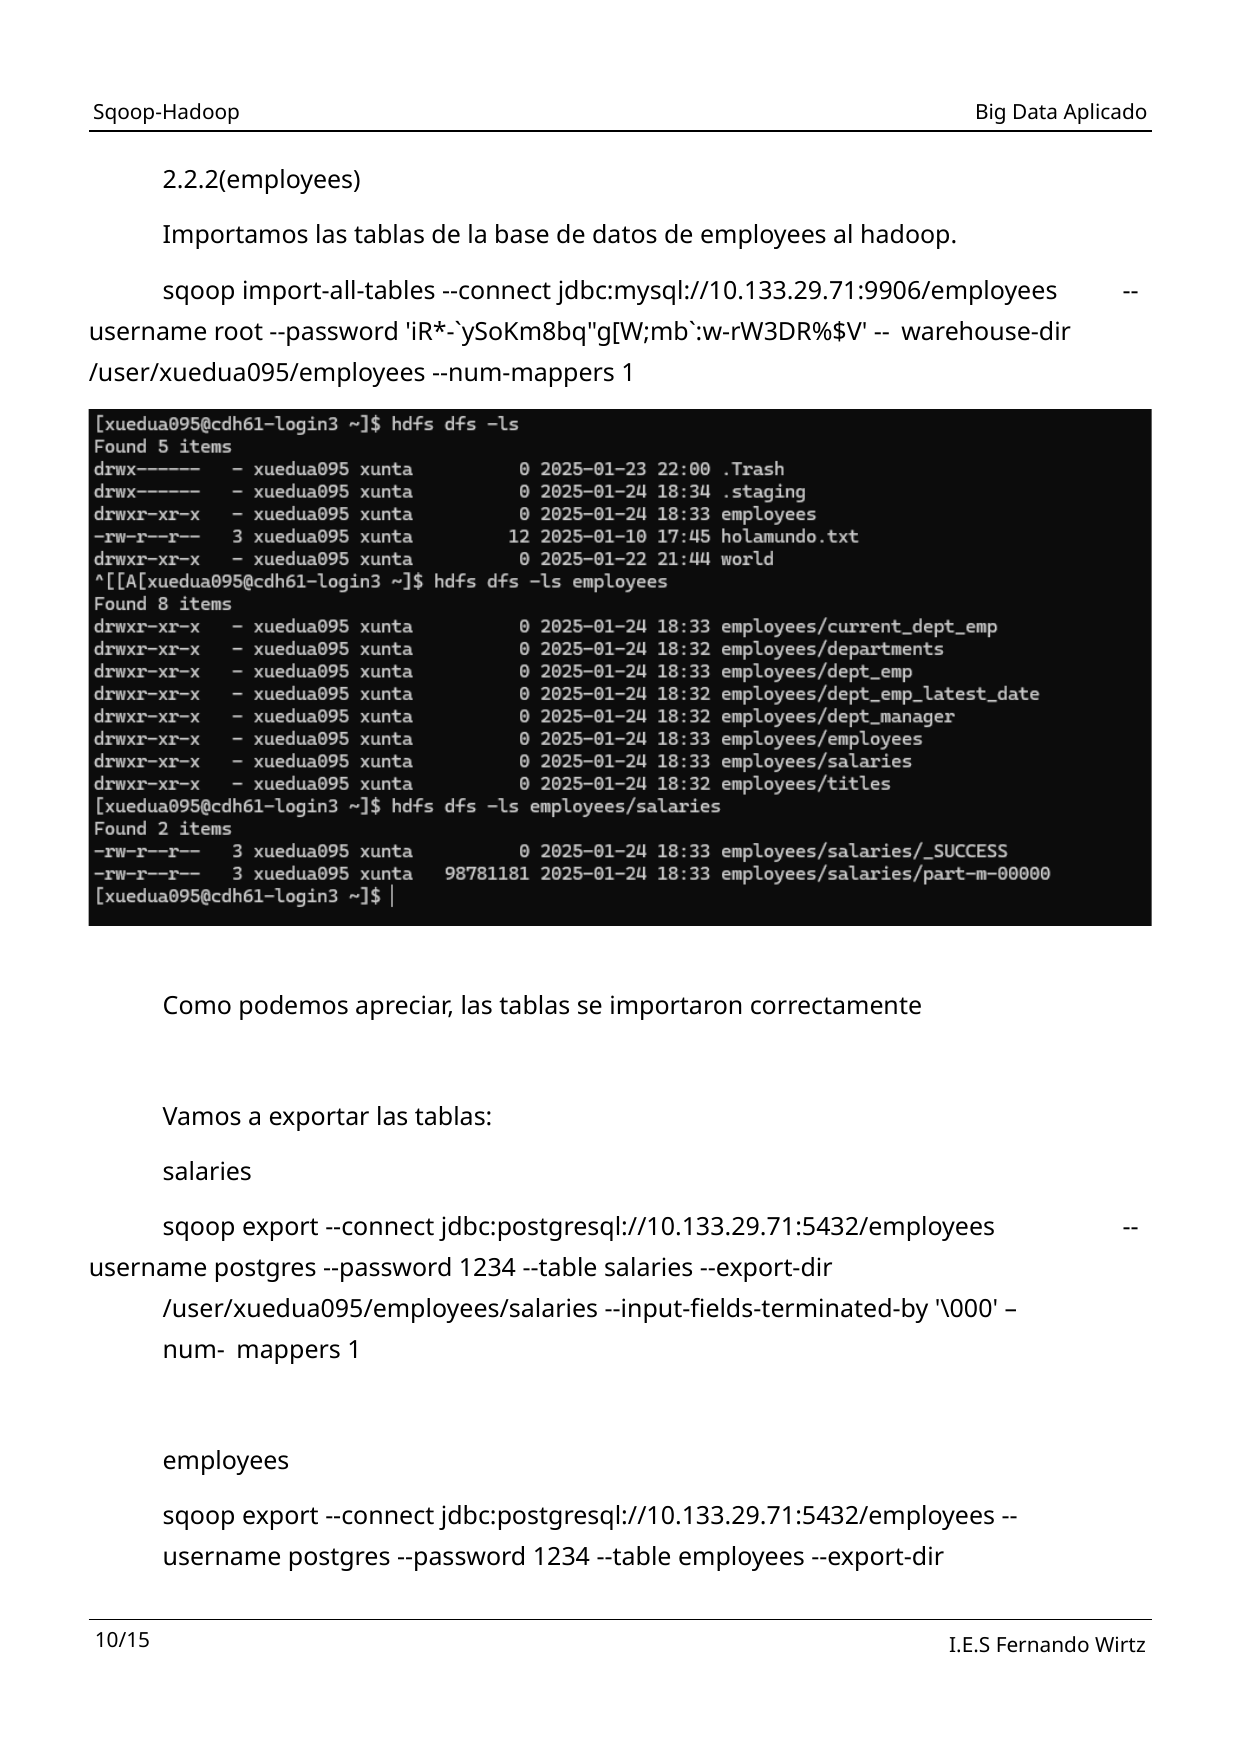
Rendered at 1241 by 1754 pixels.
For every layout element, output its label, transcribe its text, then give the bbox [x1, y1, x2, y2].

text 2.2.2(employees) [88, 162, 1152, 196]
text Vamos a exportar las tablas: [88, 1098, 1152, 1132]
text sqoop import-all-tables --connect jdbc:mysql://10.133.29.71:9906/employees --username root --password 'iR*-`ySoKm8bq"g[W;mb`:w-rW3DR%$V' -- warehouse-dir /user/xuedua095/employees --num-mappers 1 [88, 272, 1152, 388]
text salaries [88, 1153, 1152, 1188]
picture [88, 409, 1152, 926]
text sqoop export --connect jdbc:postgresql://10.133.29.71:5432/employees --username postgres --password 1234 --table salaries --export-dir /user/xuedua095/employees/salaries --input-fields-terminated-by '\000' – num- mappers 1 [88, 1209, 1152, 1366]
text Importamos las tablas de la base de datos de employees al hadoop. [88, 217, 1152, 251]
text employees [88, 1442, 1152, 1476]
text sqoop export --connect jdbc:postgresql://10.133.29.71:5432/employees -- username postgres --password 1234 --table employees --export-dir [88, 1498, 1152, 1573]
text Como podemos apreciar, las tablas se importaron correctamente [88, 987, 1152, 1021]
